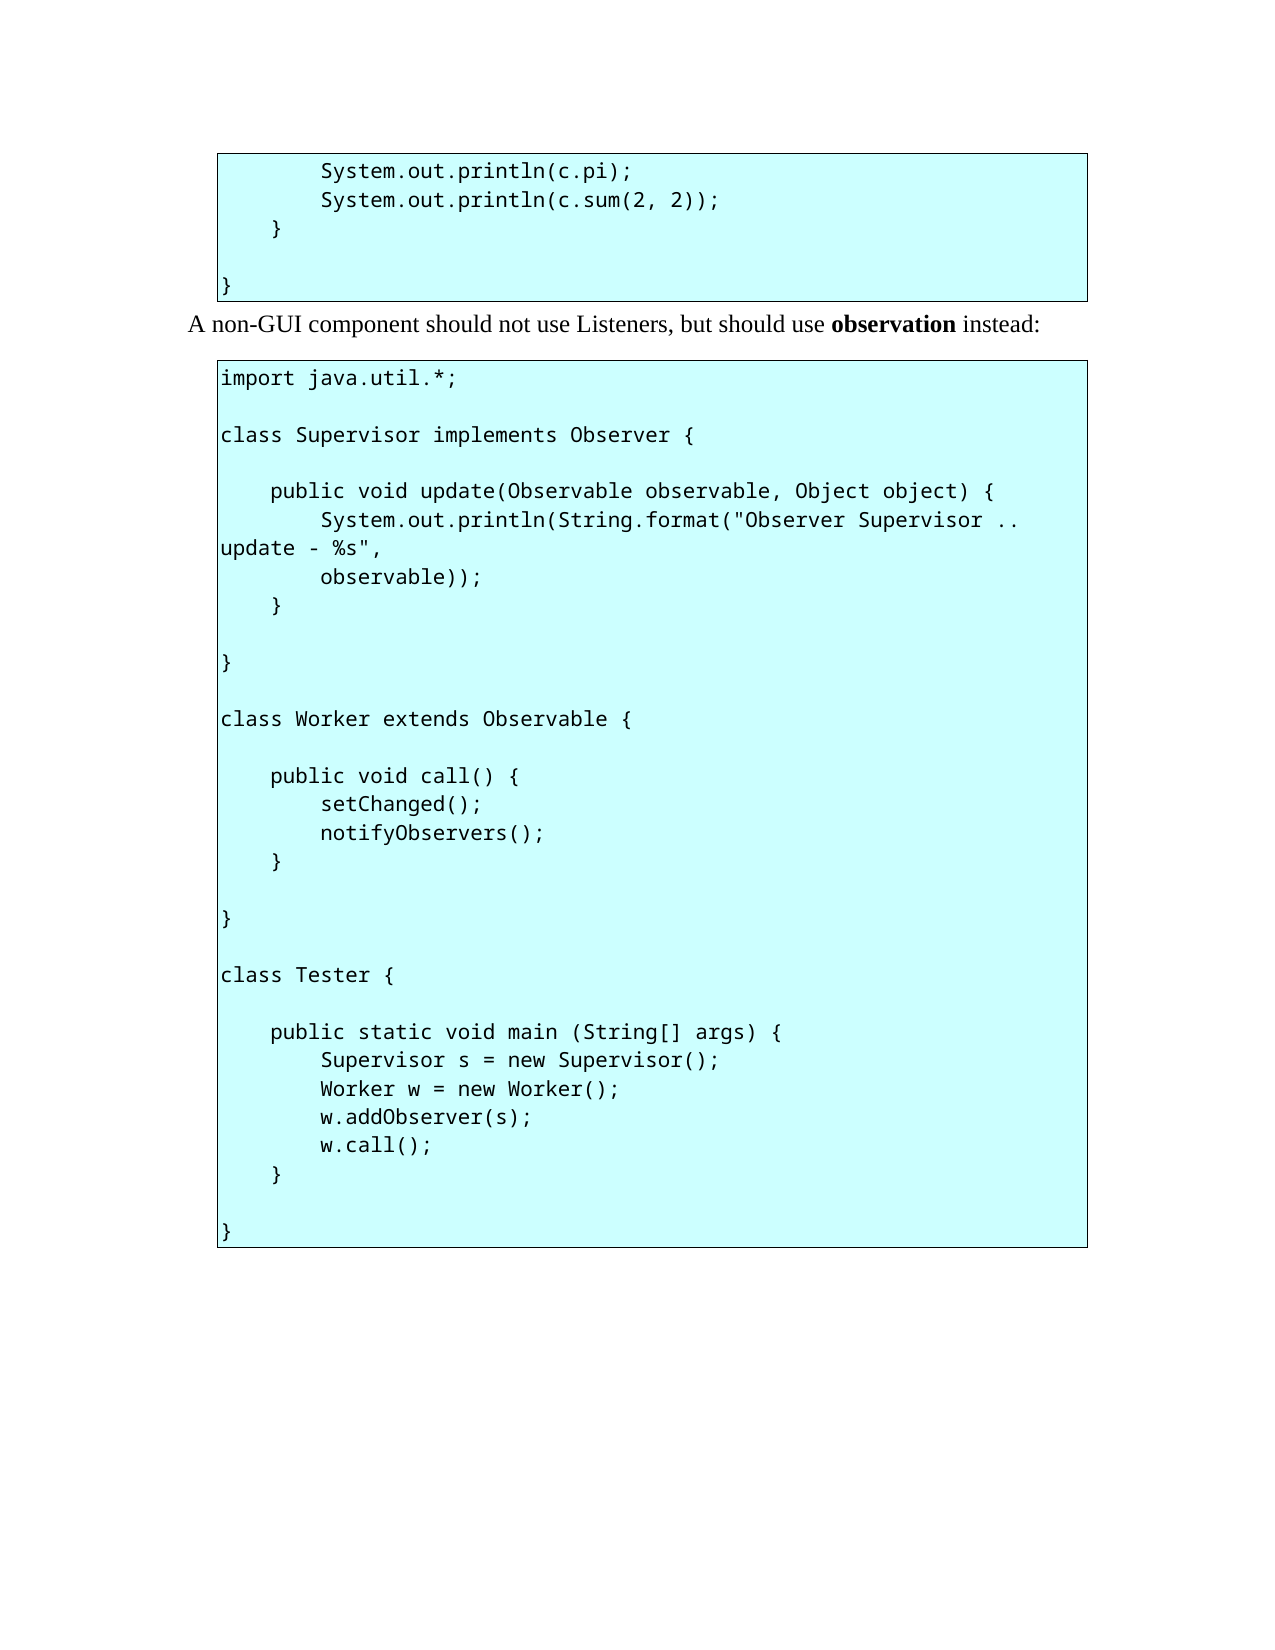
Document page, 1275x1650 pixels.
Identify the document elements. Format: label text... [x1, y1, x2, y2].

text import java.util.*; class Supervisor implements Observer { public void update(Observable observable, Object object) { System.out.println(String.format("Observer Supervisor .. update - %s", observable)); } } class Worker extends Observable { public void call() { setChanged(); notifyObservers(); } } class Tester { public static void main (String[] args) { Supervisor s = new Supervisor(); Worker w = new Worker(); w.addObserver(s); w.call(); } } [218, 361, 1087, 1247]
text A non-GUI component should not use Listeners, but should use observation instead: [187, 311, 1087, 338]
text System.out.println(c.pi); System.out.println(c.sum(2, 2)); } } [218, 154, 1087, 301]
